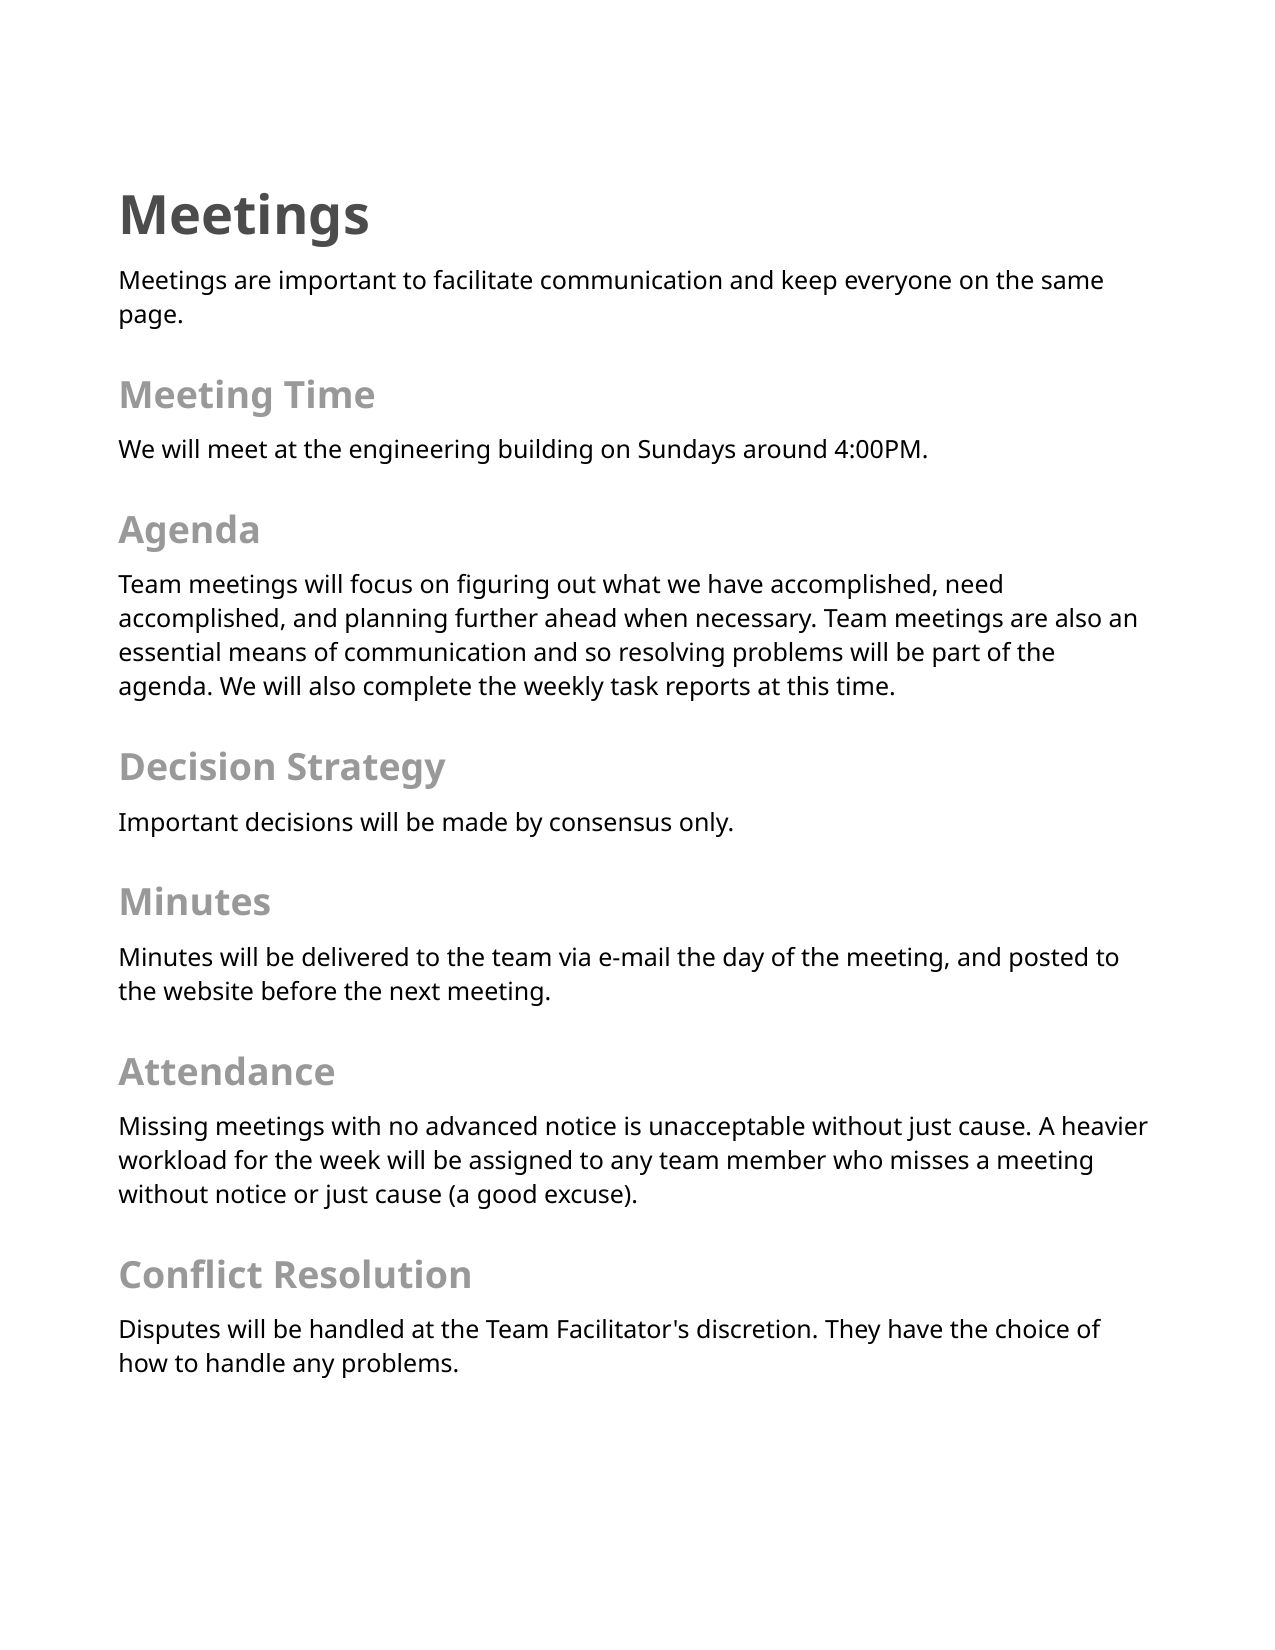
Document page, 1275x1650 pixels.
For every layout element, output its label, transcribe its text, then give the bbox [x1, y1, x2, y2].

text Meetings are important to facilitate communication and keep everyone on the same page. [118, 263, 1157, 331]
subtitle Attendance [118, 1045, 1157, 1096]
text Team meetings will focus on figuring out what we have accomplished, need accomplished, and planning further ahead when necessary. Team meetings are also an essential means of communication and so resolving problems will be part of the agenda. We will also complete the weekly task reports at this time. [118, 567, 1157, 703]
text We will meet at the engineering building on Sundays around 4:00PM. [118, 432, 1157, 466]
text Missing meetings with no advanced notice is unacceptable without just cause. A heavier workload for the week will be assigned to any team member who misses a meeting without notice or just cause (a good excuse). [118, 1108, 1157, 1211]
subtitle Agenda [118, 503, 1157, 554]
subtitle Meeting Time [118, 368, 1157, 419]
subtitle Minutes [118, 876, 1157, 927]
subtitle Conflict Resolution [118, 1248, 1157, 1299]
text Minutes will be delivered to the team via e-mail the day of the meeting, and posted to the website before the next meeting. [118, 939, 1157, 1007]
text Important decisions will be made by consensus only. [118, 804, 1157, 838]
subtitle Meetings [118, 176, 1157, 250]
text Disputes will be handled at the Team Facilitator's discretion. They have the choice of how to handle any problems. [118, 1312, 1157, 1380]
subtitle Decision Strategy [118, 741, 1157, 792]
